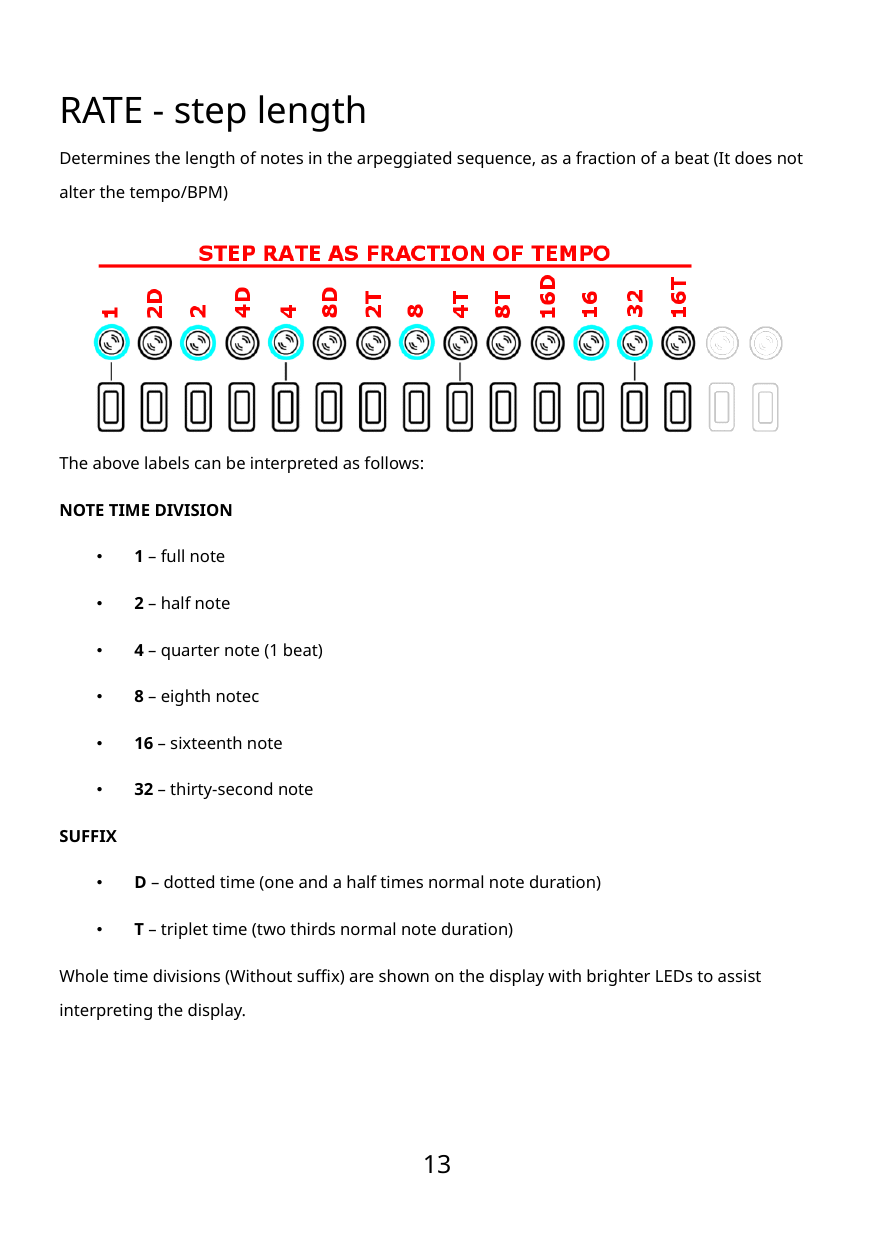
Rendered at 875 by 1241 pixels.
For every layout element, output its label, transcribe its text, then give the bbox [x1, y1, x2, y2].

text SUFFIX [59, 824, 815, 847]
list 32 – thirty-second note [97, 778, 815, 801]
list 8 – eighth notec [97, 685, 815, 707]
text NOTE TIME DIVISION [59, 498, 815, 521]
list 4 – quarter note (1 beat) [97, 638, 815, 661]
text Determines the length of notes in the arpeggiated sequence, as a fraction of a beat (It does not alter the tempo/BPM) [59, 146, 815, 203]
subtitle RATE - step length [59, 84, 815, 134]
text Whole time divisions (Without suffix) are shown on the display with brighter LEDs to assist interpreting the display. [59, 964, 815, 1021]
list 2 – half note [97, 592, 815, 614]
text The above labels can be interpreted as follows: [59, 227, 815, 475]
list 16 – sixteenth note [97, 731, 815, 754]
list T – triplet time (two thirds normal note duration) [97, 918, 815, 940]
list 1 – full note [97, 545, 815, 568]
picture [82, 226, 792, 441]
list D – dotted time (one and a half times normal note duration) [97, 871, 815, 894]
